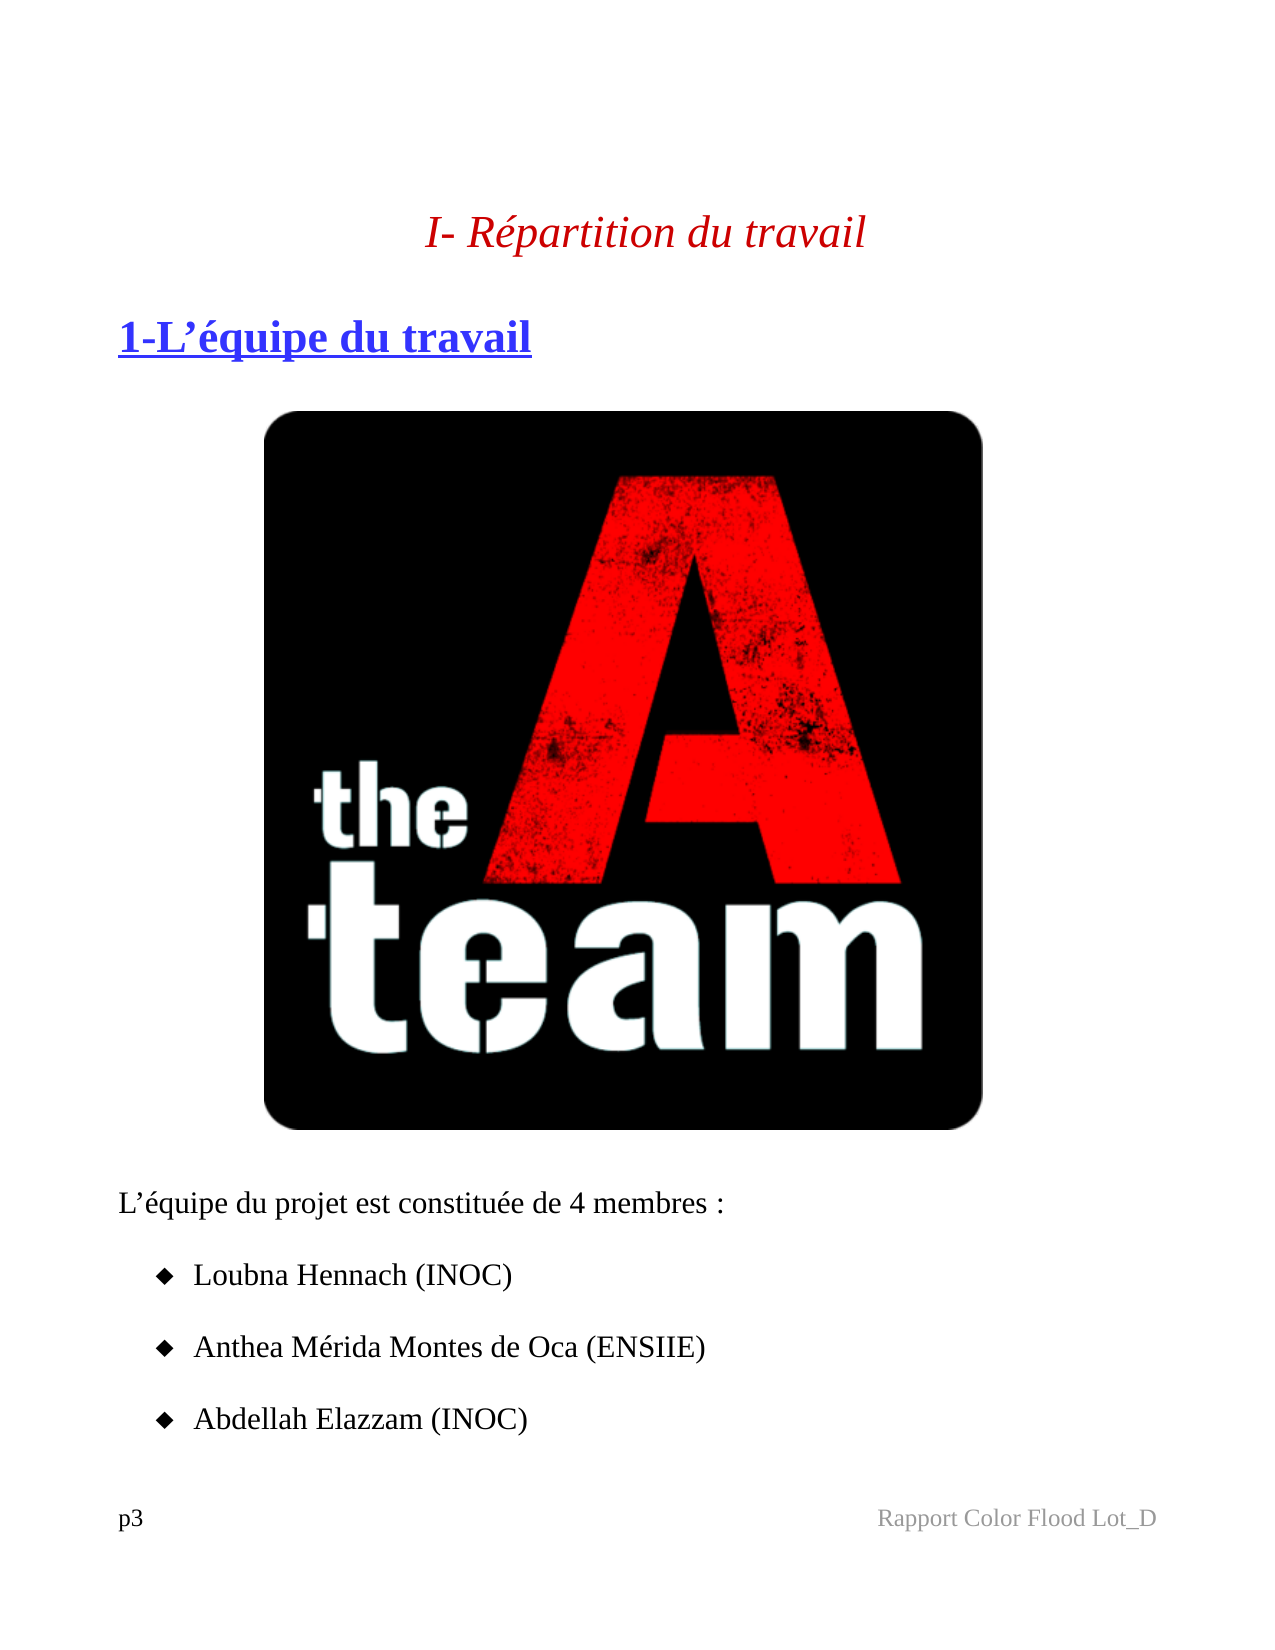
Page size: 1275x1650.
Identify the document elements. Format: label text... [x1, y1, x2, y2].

list Abdellah Elazzam (INOC) [156, 1400, 1157, 1436]
text L’équipe du projet est constituée de 4 membres : [118, 1184, 1157, 1220]
picture [264, 411, 983, 1130]
text 1-L’équipe du travail [118, 310, 1157, 362]
list Anthea Mérida Montes de Oca (ENSIIE) [156, 1328, 1157, 1364]
list Loubna Hennach (INOC) [156, 1256, 1157, 1292]
list I- Répartition du travail [118, 204, 1157, 257]
